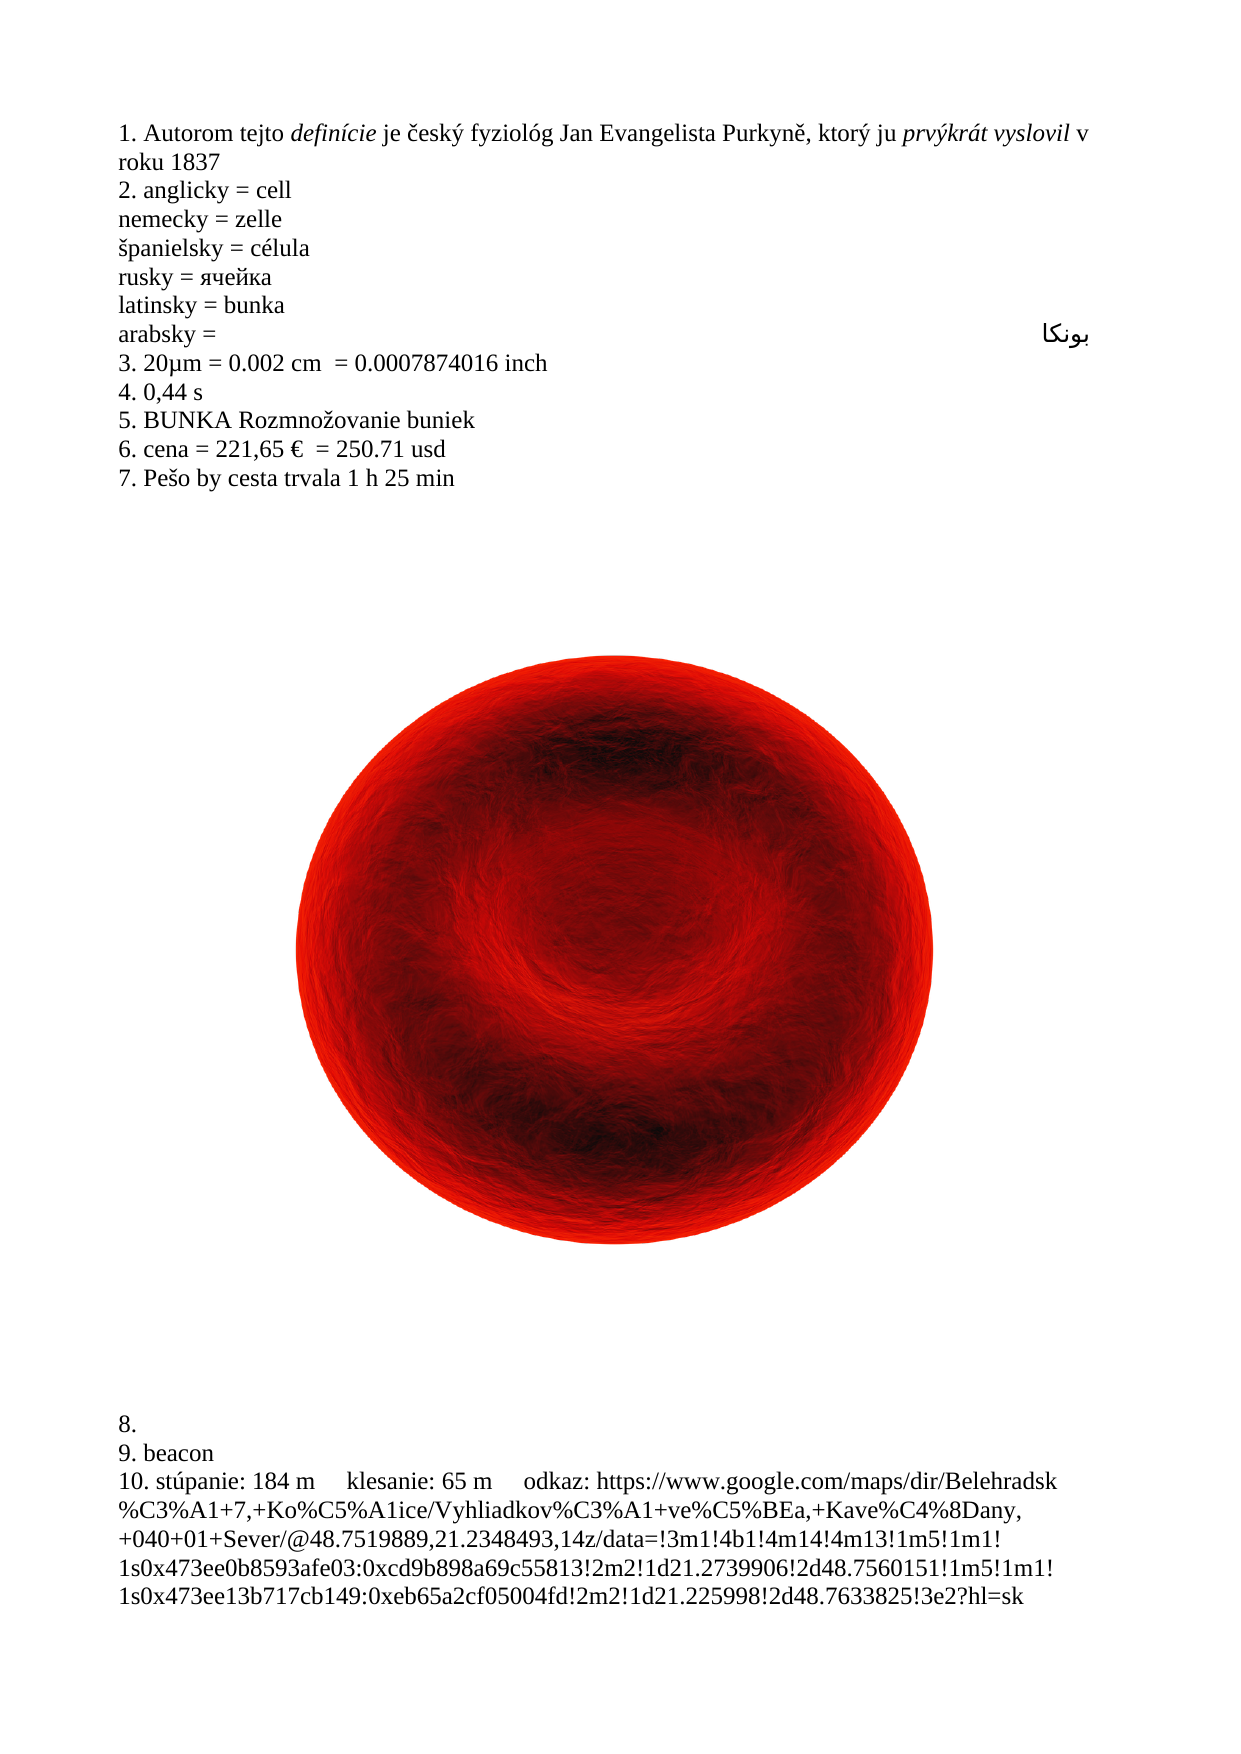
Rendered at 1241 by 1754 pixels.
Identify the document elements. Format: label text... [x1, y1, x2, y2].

text rusky = ячейка [118, 262, 1122, 291]
text španielsky = célula [118, 233, 1122, 262]
text latinsky = bunka [118, 291, 1122, 319]
text 3. 20µm = 0.002 cm = 0.0007874016 inch [118, 348, 1122, 377]
text 5. BUNKA Rozmnožovanie buniek [118, 406, 1122, 434]
text arabsky = بونكا [118, 319, 1122, 348]
text 10. stúpanie: 184 m klesanie: 65 m odkaz: https://www.google.com/maps/dir/Belehradsk%C3%A1+7,+Ko%C5%A1ice/Vyhliadkov%C3%A1+ve%C5%BEa,+Kave%C4%8Dany,+040+01+Sever/@48.7519889,21.2348493,14z/data=!3m1!4b1!4m14!4m13!1m5!1m1!1s0x473ee0b8593afe03:0xcd9b898a69c55813!2m2!1d21.2739906!2d48.7560151!1m5!1m1!1s0x473ee13b717cb149:0xeb65a2cf05004fd!2m2!1d21.225998!2d48.7633825!3e2?hl=sk [118, 1466, 1122, 1610]
text nemecky = zelle [118, 204, 1122, 233]
text 1. Autorom tejto definície je český fyziológ Jan Evangelista Purkyně, ktorý ju prvýkrát vyslovil v roku 1837 [118, 118, 1122, 176]
text 7. Pešo by cesta trvala 1 h 25 min [118, 463, 1122, 492]
text 8. [118, 492, 1122, 1438]
text 2. anglicky = cell [118, 176, 1122, 204]
picture [143, 491, 1084, 1433]
text 6. cena = 221,65 € = 250.71 usd [118, 434, 1122, 463]
text 4. 0,44 s [118, 377, 1122, 406]
text 9. beacon [118, 1438, 1122, 1466]
